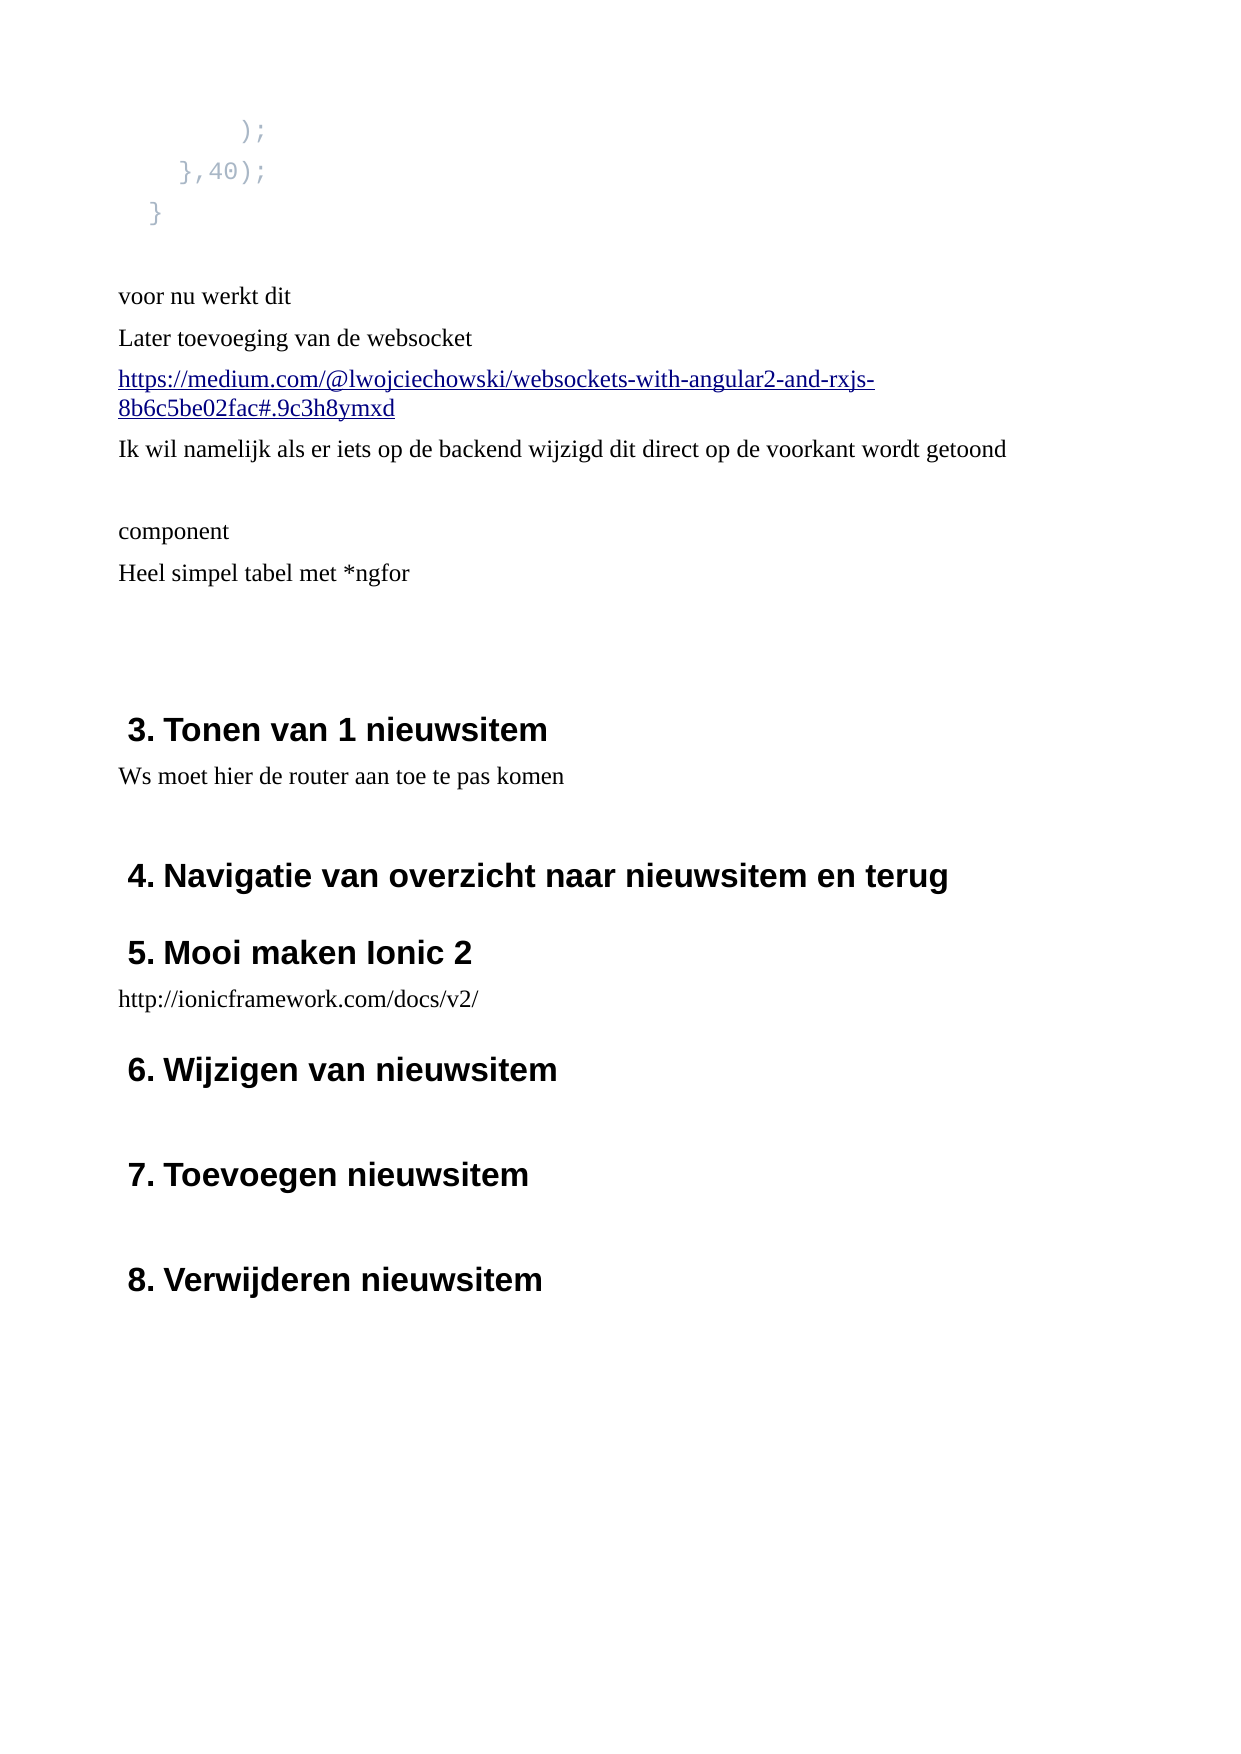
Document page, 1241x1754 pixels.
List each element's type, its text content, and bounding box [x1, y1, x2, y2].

text https://medium.com/@lwojciechowski/websockets-with-angular2-and-rxjs-8b6c5be02fac#.9c3h8ymxd [118, 364, 1122, 421]
text ); [118, 118, 1122, 146]
text http://ionicframework.com/docs/v2/ [118, 984, 1122, 1012]
text Heel simpel tabel met *ngfor [118, 558, 1122, 586]
text component [118, 516, 1122, 545]
text } [118, 200, 1122, 228]
text voor nu werkt dit [118, 281, 1122, 310]
subtitle Mooi maken Ionic 2 [118, 932, 1122, 971]
subtitle Verwijderen nieuwsitem [118, 1260, 1122, 1298]
text Later toevoeging van de websocket [118, 323, 1122, 351]
subtitle Toevoegen nieuwsitem [118, 1155, 1122, 1193]
text Ik wil namelijk als er iets op de backend wijzigd dit direct op de voorkant wordt getoond [118, 434, 1122, 463]
subtitle Tonen van 1 nieuwsitem [118, 710, 1122, 749]
subtitle Wijzigen van nieuwsitem [118, 1050, 1122, 1088]
text },40); [118, 159, 1122, 187]
subtitle Navigatie van overzicht naar nieuwsitem en terug [118, 856, 1122, 895]
text Ws moet hier de router aan toe te pas komen [118, 761, 1122, 790]
